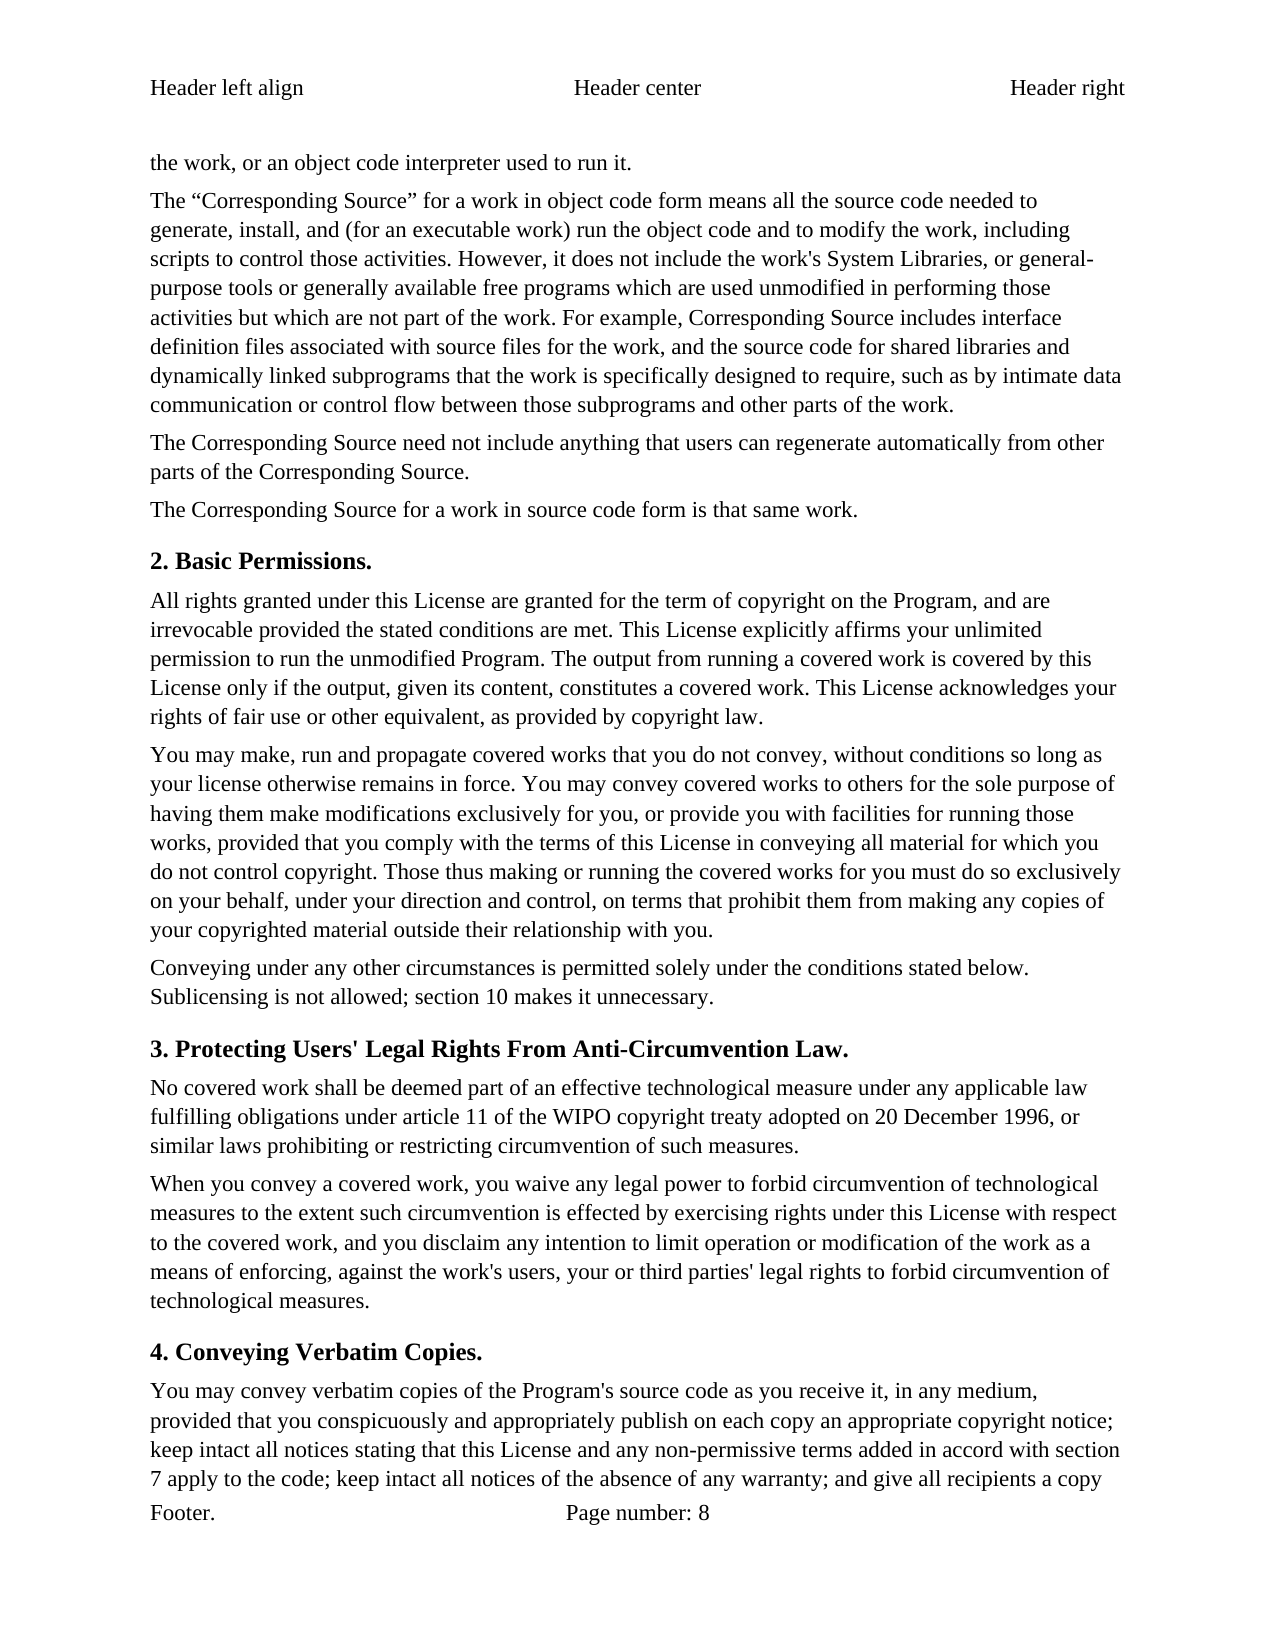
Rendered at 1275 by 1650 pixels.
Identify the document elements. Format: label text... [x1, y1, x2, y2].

text The Corresponding Source for a work in source code form is that same work. [150, 497, 1125, 522]
text The Corresponding Source need not include anything that users can regenerate automatically from other parts of the Corresponding Source. [150, 430, 1125, 484]
text Conveying under any other circumstances is permitted solely under the conditions stated below. Sublicensing is not allowed; section 10 makes it unnecessary. [150, 955, 1125, 1010]
text The “Corresponding Source” for a work in object code form means all the source code needed to generate, install, and (for an executable work) run the object code and to modify the work, including scripts to control those activities. However, it does not include the work's System Libraries, or general-purpose tools or generally available free programs which are used unmodified in performing those activities but which are not part of the work. For example, Corresponding Source includes interface definition files associated with source files for the work, and the source code for shared libraries and dynamically linked subprograms that the work is specifically designed to require, such as by intimate data communication or control flow between those subprograms and other parts of the work. [150, 188, 1125, 417]
text You may make, run and propagate covered works that you do not convey, without conditions so long as your license otherwise remains in force. You may convey covered works to others for the sole purpose of having them make modifications exclusively for you, or provide you with facilities for running those works, provided that you comply with the terms of this License in conveying all material for which you do not control copyright. Those thus making or running the covered works for you must do so exclusively on your behalf, under your direction and control, on terms that prohibit them from making any copies of your copyrighted material outside their relationship with you. [150, 742, 1125, 943]
subtitle 3. Protecting Users' Legal Rights From Anti-Circumvention Law. [150, 1035, 1125, 1062]
subtitle 4. Conveying Verbatim Copies. [150, 1338, 1125, 1366]
text When you convey a covered work, you waive any legal power to forbid circumvention of technological measures to the extent such circumvention is effected by exercising rights under this License with respect to the covered work, and you disclaim any intention to limit operation or modification of the work as a means of enforcing, against the work's users, your or third parties' legal rights to forbid circumvention of technological measures. [150, 1171, 1125, 1313]
text All rights granted under this License are granted for the term of copyright on the Program, and are irrevocable provided the stated conditions are met. This License explicitly affirms your unlimited permission to run the unmodified Program. The output from running a covered work is covered by this License only if the output, given its content, constitutes a covered work. This License acknowledges your rights of fair use or other equivalent, as provided by copyright law. [150, 588, 1125, 730]
text the work, or an object code interpreter used to run it. [150, 150, 1125, 175]
text You may convey verbatim copies of the Program's source code as you receive it, in any medium, provided that you conspicuously and appropriately publish on each copy an appropriate copyright notice; keep intact all notices stating that this License and any non-permissive terms added in accord with section 7 apply to the code; keep intact all notices of the absence of any warranty; and give all recipients a copy [150, 1378, 1125, 1491]
subtitle 2. Basic Permissions. [150, 547, 1125, 575]
text No covered work shall be deemed part of an effective technological measure under any applicable law fulfilling obligations under article 11 of the WIPO copyright treaty adopted on 20 December 1996, or similar laws prohibiting or restricting circumvention of such measures. [150, 1075, 1125, 1159]
